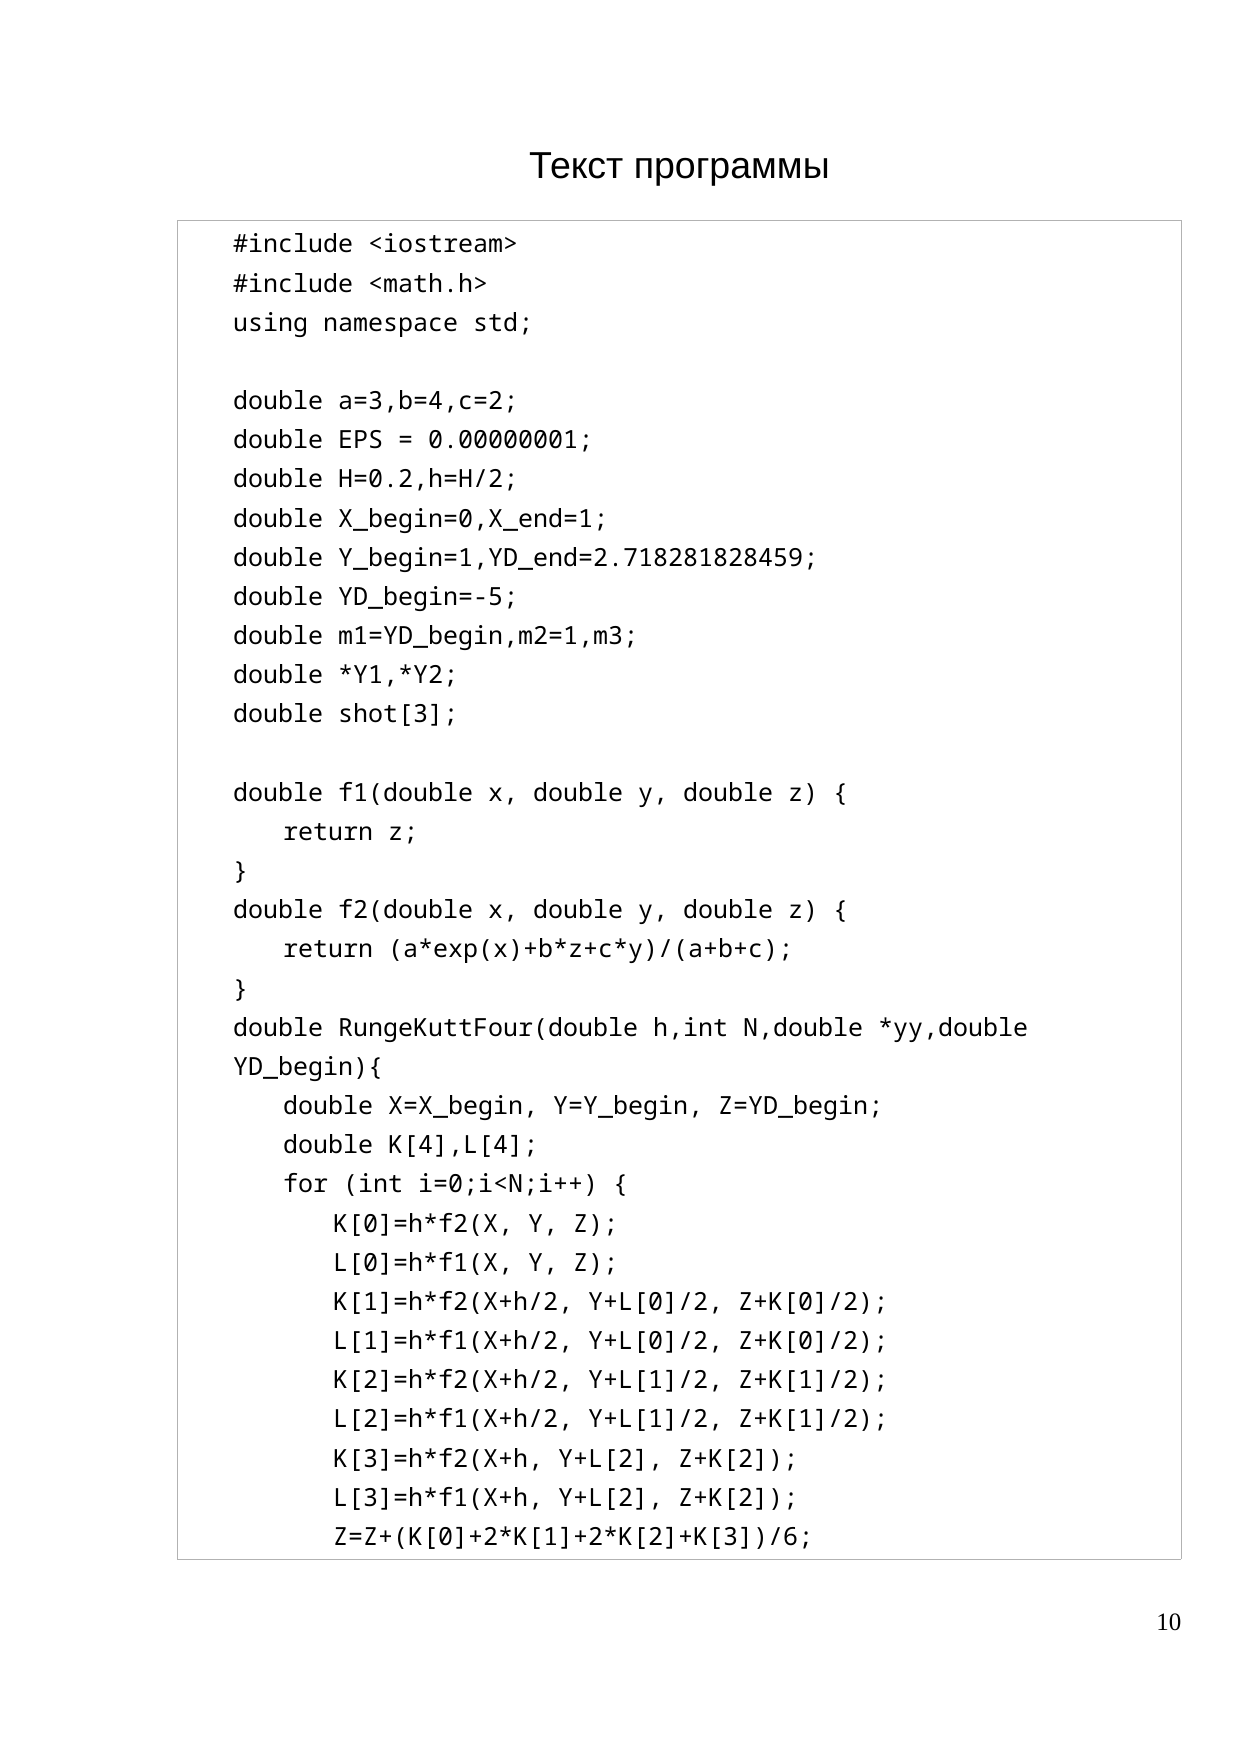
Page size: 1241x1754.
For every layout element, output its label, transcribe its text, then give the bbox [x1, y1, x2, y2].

table_header #include <iostream> #include <math.h> using namespace std; double a=3,b=4,c=2; double EPS = 0.00000001; double H=0.2,h=H/2; double X_begin=0,X_end=1; double Y_begin=1,YD_end=2.718281828459; double YD_begin=-5; double m1=YD_begin,m2=1,m3; double *Y1,*Y2; double shot[3]; double f1(double x, double y, double z) { return z; } double f2(double x, double y, double z) { return (a*exp(x)+b*z+c*y)/(a+b+c); } double RungeKuttFour(double h,int N,double *yy,double YD_begin){ double X=X_begin, Y=Y_begin, Z=YD_begin; double K[4],L[4]; for (int i=0;i<N;i++) { K[0]=h*f2(X, Y, Z); L[0]=h*f1(X, Y, Z); K[1]=h*f2(X+h/2, Y+L[0]/2, Z+K[0]/2); L[1]=h*f1(X+h/2, Y+L[0]/2, Z+K[0]/2); K[2]=h*f2(X+h/2, Y+L[1]/2, Z+K[1]/2); L[2]=h*f1(X+h/2, Y+L[1]/2, Z+K[1]/2); K[3]=h*f2(X+h, Y+L[2], Z+K[2]); L[3]=h*f1(X+h, Y+L[2], Z+K[2]); Z=Z+(K[0]+2*K[1]+2*K[2]+K[3])/6; [178, 221, 1181, 1558]
subtitle Текст программы [177, 143, 1181, 186]
